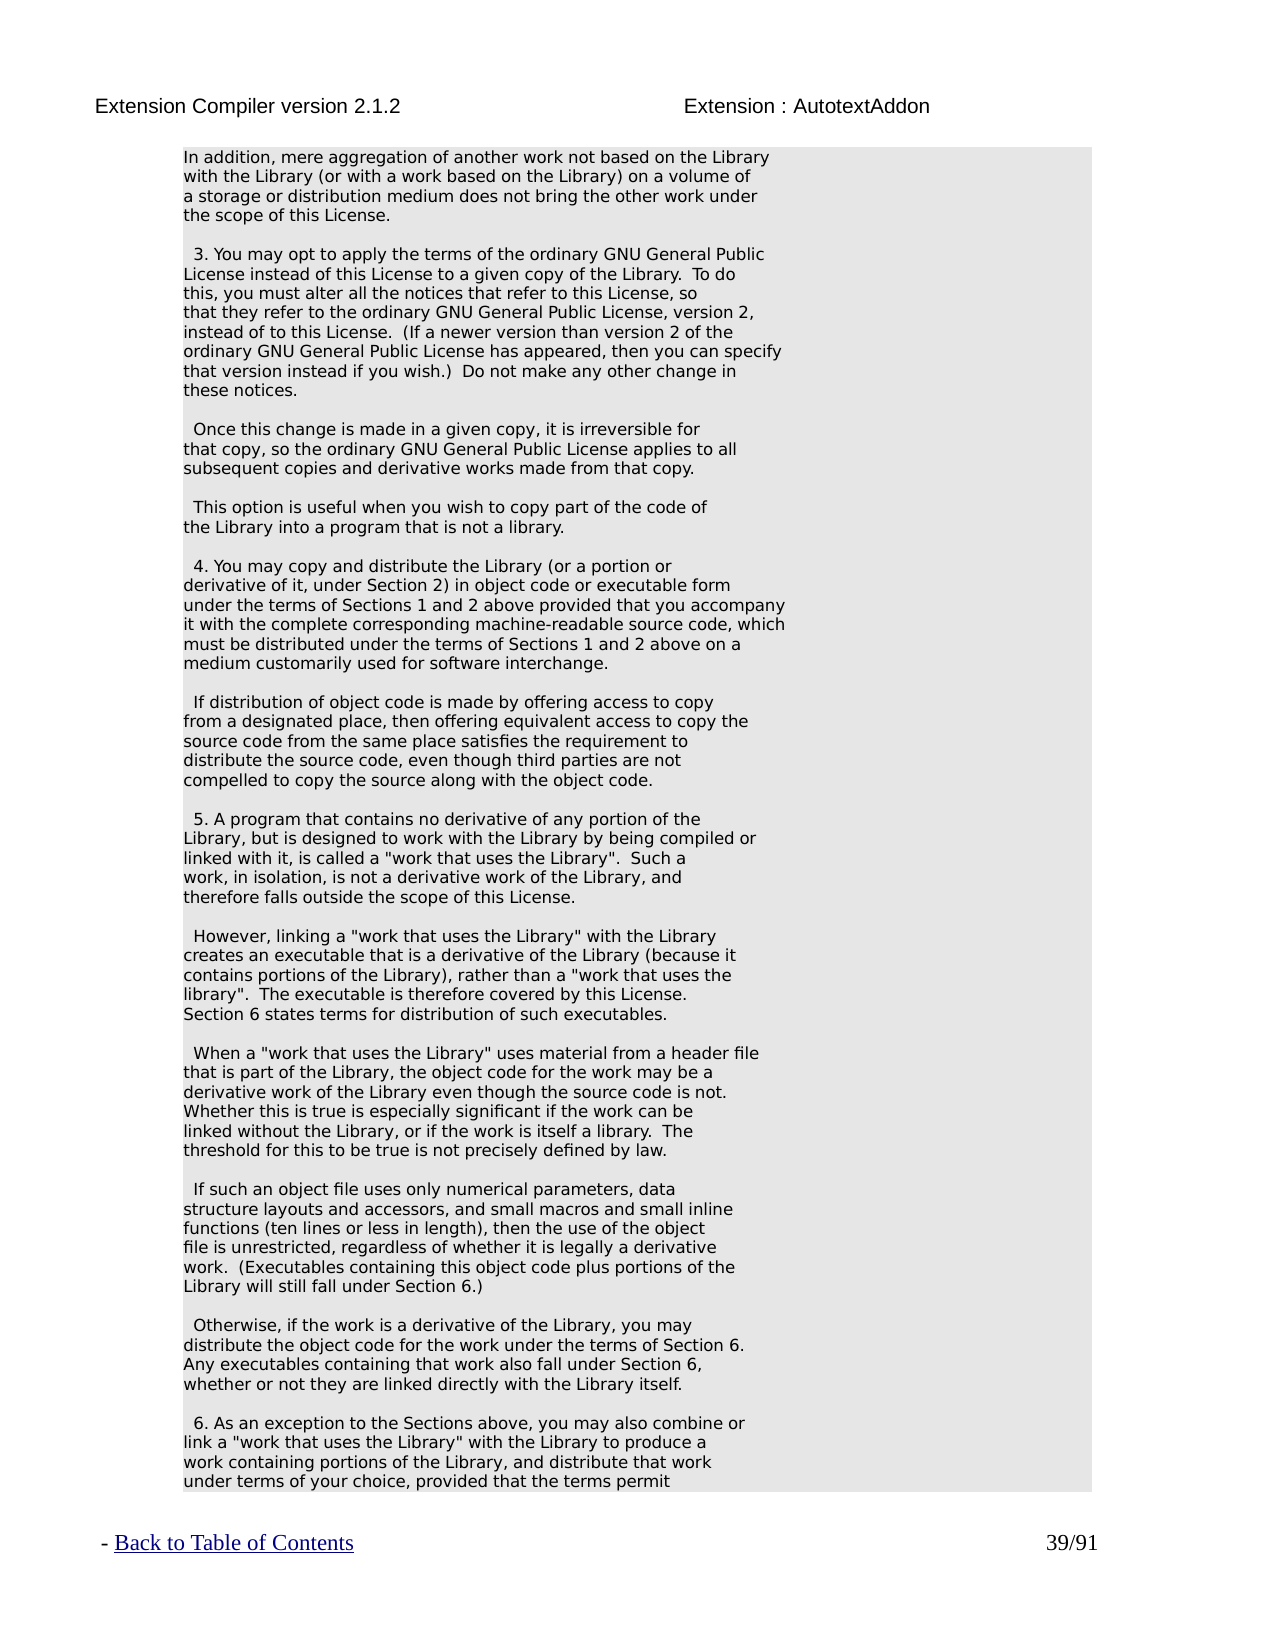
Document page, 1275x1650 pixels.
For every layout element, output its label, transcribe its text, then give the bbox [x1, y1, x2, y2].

text Section 6 states terms for distribution of such executables. [183, 1004, 1092, 1024]
text threshold for this to be true is not precisely defined by law. [183, 1141, 1092, 1160]
text distribute the object code for the work under the terms of Section 6. [183, 1336, 1092, 1355]
text medium customarily used for software interchange. [183, 654, 1092, 673]
text these notices. [183, 381, 1092, 401]
text 5. A program that contains no derivative of any portion of the [183, 810, 1092, 829]
text file is unrestricted, regardless of whether it is legally a derivative [183, 1238, 1092, 1258]
text the Library into a program that is not a library. [183, 518, 1092, 537]
text subsequent copies and derivative works made from that copy. [183, 459, 1092, 479]
text This option is useful when you wish to copy part of the code of [183, 498, 1092, 518]
text 4. You may copy and distribute the Library (or a portion or [183, 557, 1092, 576]
text Library, but is designed to work with the Library by being compiled or [183, 829, 1092, 849]
text instead of to this License. (If a newer version than version 2 of the [183, 323, 1092, 342]
text link a "work that uses the Library" with the Library to produce a [183, 1433, 1092, 1453]
text distribute the source code, even though third parties are not [183, 751, 1092, 771]
text must be distributed under the terms of Sections 1 and 2 above on a [183, 634, 1092, 654]
text Any executables containing that work also fall under Section 6, [183, 1355, 1092, 1375]
text derivative of it, under Section 2) in object code or executable form [183, 576, 1092, 596]
text If such an object file uses only numerical parameters, data [183, 1180, 1092, 1199]
text that copy, so the ordinary GNU General Public License applies to all [183, 440, 1092, 459]
text However, linking a "work that uses the Library" with the Library [183, 927, 1092, 946]
text whether or not they are linked directly with the Library itself. [183, 1375, 1092, 1394]
text a storage or distribution medium does not bring the other work under [183, 186, 1092, 206]
text with the Library (or with a work based on the Library) on a volume of [183, 167, 1092, 186]
text License instead of this License to a given copy of the Library. To do [183, 264, 1092, 284]
text that version instead if you wish.) Do not make any other change in [183, 362, 1092, 381]
text structure layouts and accessors, and small macros and small inline [183, 1199, 1092, 1219]
text from a designated place, then offering equivalent access to copy the [183, 712, 1092, 732]
text 3. You may opt to apply the terms of the ordinary GNU General Public [183, 245, 1092, 264]
text therefore falls outside the scope of this License. [183, 888, 1092, 907]
text linked with it, is called a "work that uses the Library". Such a [183, 849, 1092, 868]
text In addition, mere aggregation of another work not based on the Library [183, 147, 1092, 167]
text derivative work of the Library even though the source code is not. [183, 1082, 1092, 1102]
text When a "work that uses the Library" uses material from a header file [183, 1043, 1092, 1063]
text work. (Executables containing this object code plus portions of the [183, 1258, 1092, 1277]
text under the terms of Sections 1 and 2 above provided that you accompany [183, 596, 1092, 615]
text contains portions of the Library), rather than a "work that uses the [183, 966, 1092, 985]
text ordinary GNU General Public License has appeared, then you can specify [183, 342, 1092, 362]
text that they refer to the ordinary GNU General Public License, version 2, [183, 303, 1092, 323]
text work containing portions of the Library, and distribute that work [183, 1453, 1092, 1472]
text creates an executable that is a derivative of the Library (because it [183, 946, 1092, 966]
text Library will still fall under Section 6.) [183, 1277, 1092, 1297]
text If distribution of object code is made by offering access to copy [183, 693, 1092, 712]
text work, in isolation, is not a derivative work of the Library, and [183, 868, 1092, 888]
text this, you must alter all the notices that refer to this License, so [183, 284, 1092, 303]
text linked without the Library, or if the work is itself a library. The [183, 1121, 1092, 1141]
text that is part of the Library, the object code for the work may be a [183, 1063, 1092, 1082]
text Once this change is made in a given copy, it is irreversible for [183, 420, 1092, 440]
text Whether this is true is especially significant if the work can be [183, 1102, 1092, 1121]
text under terms of your choice, provided that the terms permit [183, 1472, 1092, 1492]
text compelled to copy the source along with the object code. [183, 771, 1092, 790]
text it with the complete corresponding machine-readable source code, which [183, 615, 1092, 634]
text functions (ten lines or less in length), then the use of the object [183, 1219, 1092, 1238]
text Otherwise, if the work is a derivative of the Library, you may [183, 1316, 1092, 1336]
text source code from the same place satisfies the requirement to [183, 732, 1092, 751]
text the scope of this License. [183, 206, 1092, 225]
text 6. As an exception to the Sections above, you may also combine or [183, 1414, 1092, 1433]
text library". The executable is therefore covered by this License. [183, 985, 1092, 1004]
